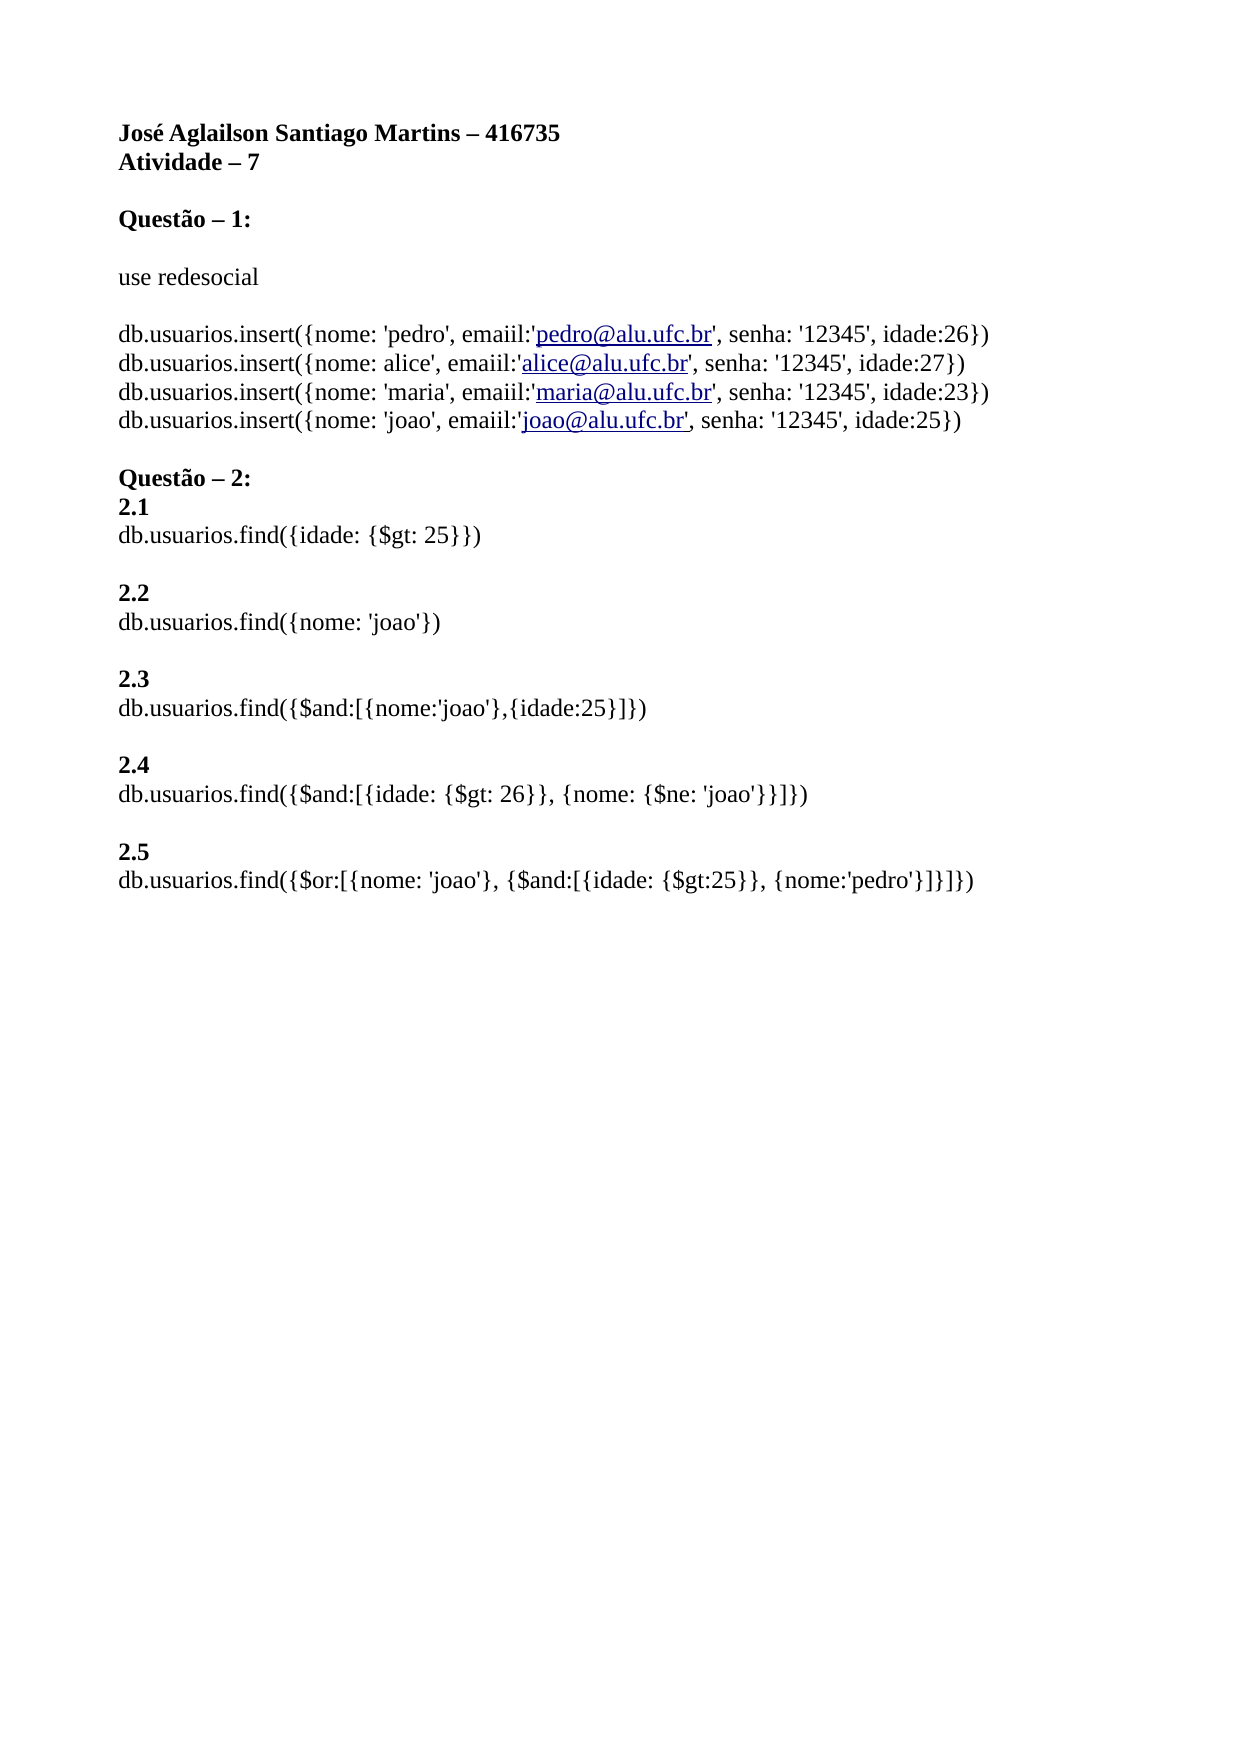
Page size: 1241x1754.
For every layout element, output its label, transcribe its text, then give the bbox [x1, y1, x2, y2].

text 2.4 [118, 751, 1122, 779]
text Atividade – 7 [118, 147, 1122, 176]
text db.usuarios.find({$and:[{idade: {$gt: 26}}, {nome: {$ne: 'joao'}}]}) [118, 779, 1122, 808]
text 2.3 [118, 664, 1122, 693]
text 2.1 [118, 492, 1122, 521]
text 2.2 [118, 578, 1122, 607]
text db.usuarios.insert({nome: 'maria', emaiil:'maria@alu.ufc.br', senha: '12345', idade:23}) [118, 377, 1122, 406]
text db.usuarios.insert({nome: 'pedro', emaiil:'pedro@alu.ufc.br', senha: '12345', idade:26}) [118, 319, 1122, 348]
text db.usuarios.find({idade: {$gt: 25}}) [118, 521, 1122, 549]
text use redesocial [118, 262, 1122, 291]
text Questão – 1: [118, 204, 1122, 233]
text db.usuarios.insert({nome: 'joao', emaiil:'joao@alu.ufc.br', senha: '12345', idade:25}) [118, 406, 1122, 434]
text 2.5 [118, 837, 1122, 866]
text José Aglailson Santiago Martins – 416735 [118, 118, 1122, 147]
text db.usuarios.find({$and:[{nome:'joao'},{idade:25}]}) [118, 693, 1122, 722]
text db.usuarios.find({nome: 'joao'}) [118, 607, 1122, 636]
text Questão – 2: [118, 463, 1122, 492]
text db.usuarios.find({$or:[{nome: 'joao'}, {$and:[{idade: {$gt:25}}, {nome:'pedro'}]}]}) [118, 866, 1122, 894]
text db.usuarios.insert({nome: alice', emaiil:'alice@alu.ufc.br', senha: '12345', idade:27}) [118, 348, 1122, 377]
